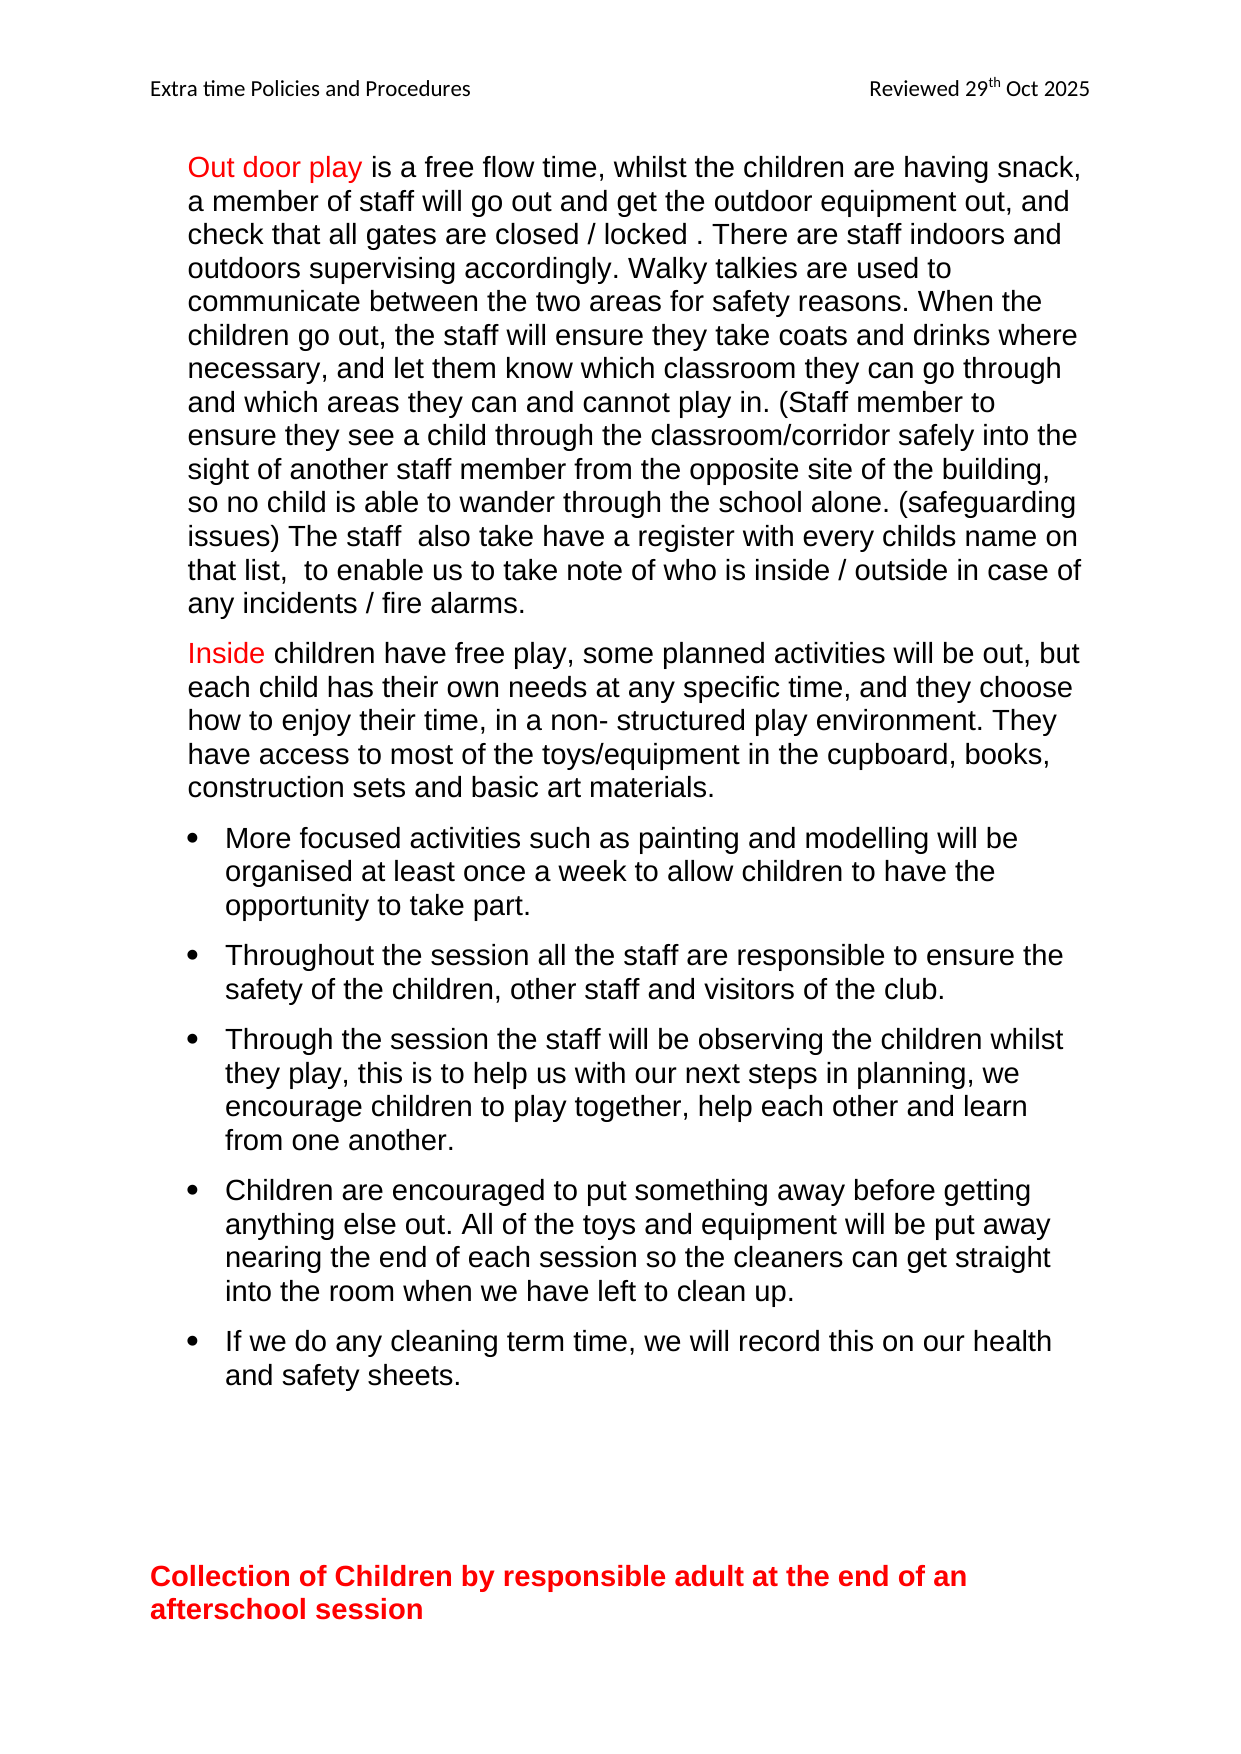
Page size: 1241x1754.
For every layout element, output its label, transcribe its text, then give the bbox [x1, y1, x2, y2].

list Children are encouraged to put something away before getting anything else out. All of the toys and equipment will be put away nearing the end of each session so the cleaners can get straight into the room when we have left to clean up. [187, 1173, 1090, 1307]
list If we do any cleaning term time, we will record this on our health and safety sheets. [187, 1324, 1090, 1391]
list Through the session the staff will be observing the children whilst they play, this is to help us with our next steps in planning, we encourage children to play together, help each other and learn from one another. [187, 1022, 1090, 1156]
text Collection of Children by responsible adult at the end of an afterschool session [150, 1559, 1090, 1626]
list Throughout the session all the staff are responsible to ensure the safety of the children, other staff and visitors of the club. [187, 938, 1090, 1005]
text Inside children have free play, some planned activities will be out, but each child has their own needs at any specific time, and they choose how to enjoy their time, in a non- structured play environment. They have access to most of the toys/equipment in the cupboard, books, construction sets and basic art materials. [187, 636, 1090, 804]
text Out door play is a free flow time, whilst the children are having snack, a member of staff will go out and get the outdoor equipment out, and check that all gates are closed / locked . There are staff indoors and outdoors supervising accordingly. Walky talkies are used to communicate between the two areas for safety reasons. When the children go out, the staff will ensure they take coats and drinks where necessary, and let them know which classroom they can go through and which areas they can and cannot play in. (Staff member to ensure they see a child through the classroom/corridor safely into the sight of another staff member from the opposite site of the building, so no child is able to wander through the school alone. (safeguarding issues) The staff also take have a register with every childs name on that list, to enable us to take note of who is inside / outside in case of any incidents / fire alarms. [187, 150, 1090, 619]
list More focused activities such as painting and modelling will be organised at least once a week to allow children to have the opportunity to take part. [187, 821, 1090, 921]
